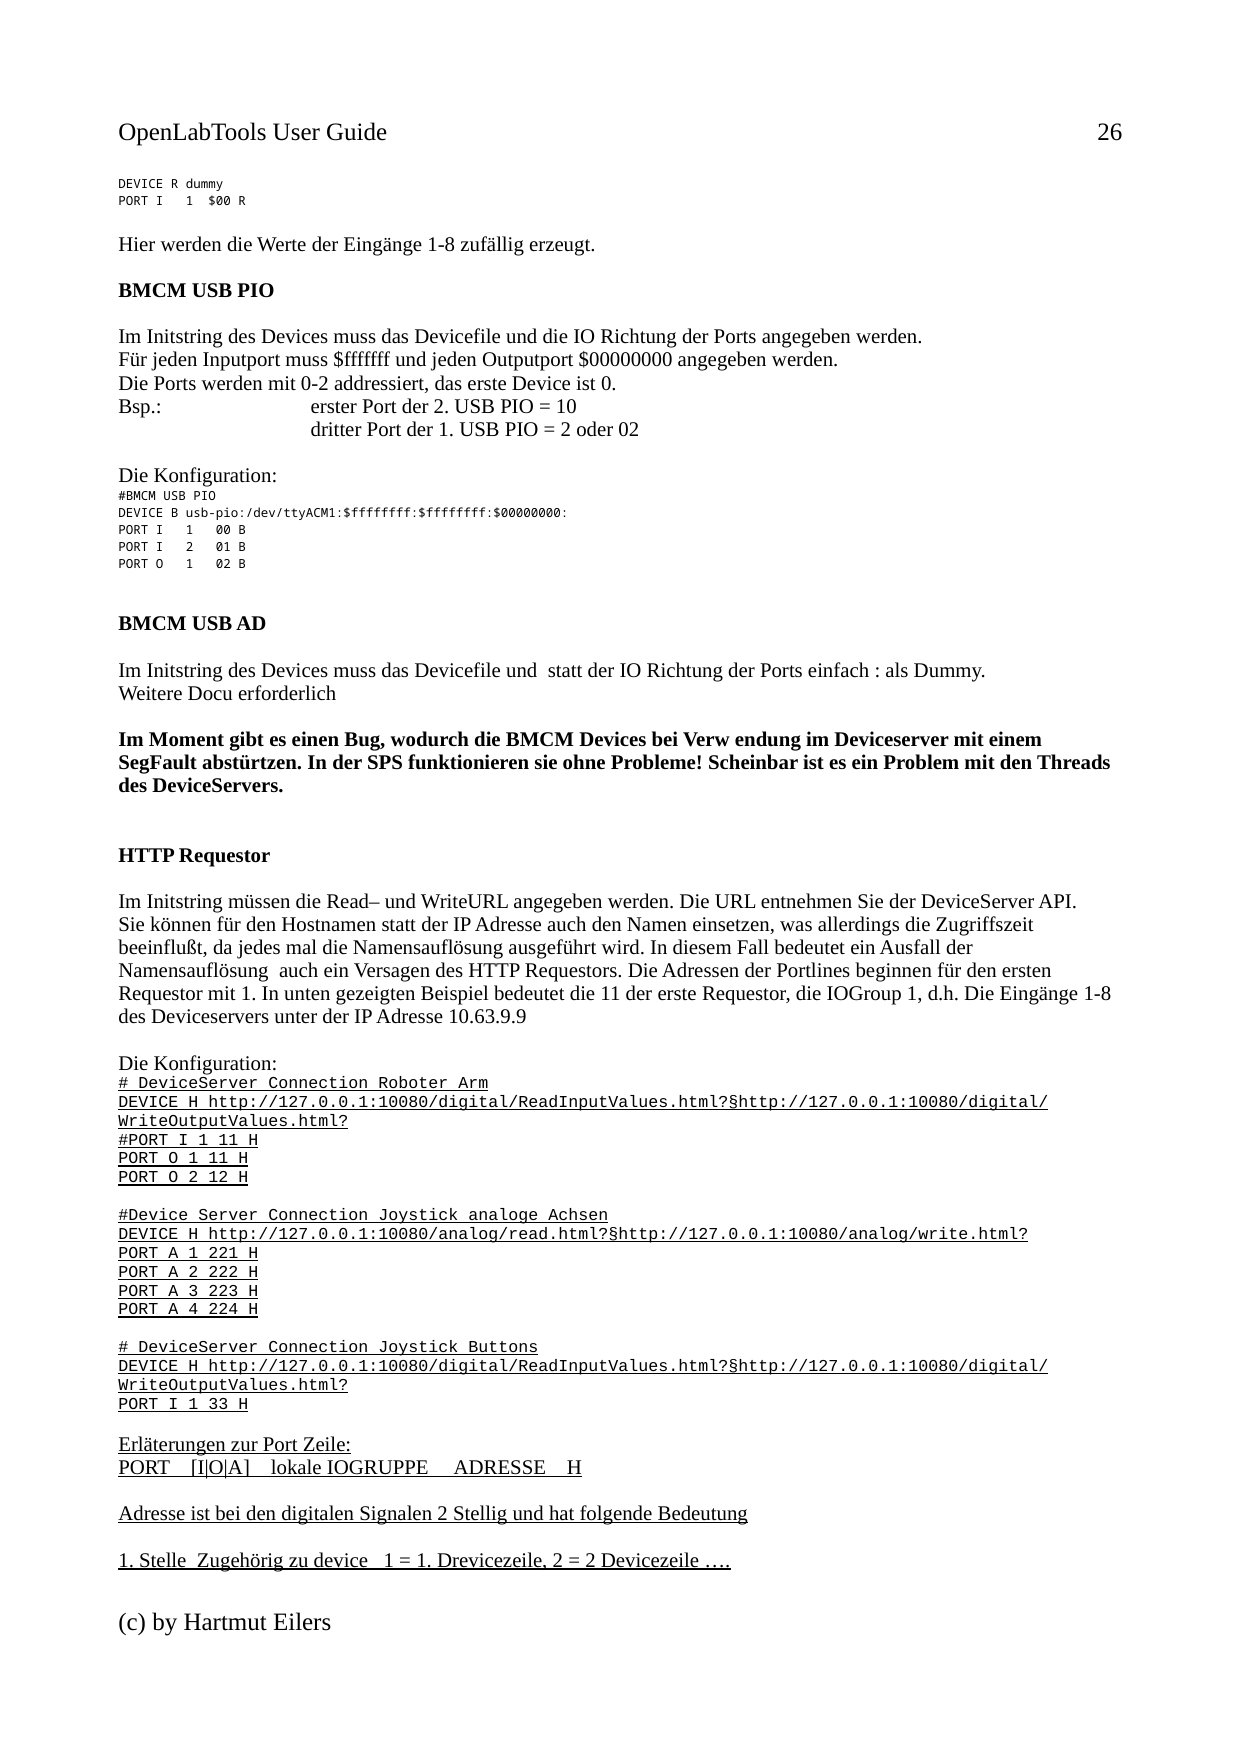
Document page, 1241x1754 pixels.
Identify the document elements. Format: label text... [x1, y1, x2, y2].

text PORT O 2 12 H [118, 1169, 1122, 1188]
text PORT A 3 223 H [118, 1282, 1122, 1301]
text PORT O 1 02 B [118, 555, 1122, 572]
text PORT I 1 33 H [118, 1395, 1122, 1414]
text PORT O 1 11 H [118, 1150, 1122, 1169]
text Adresse ist bei den digitalen Signalen 2 Stellig und hat folgende Bedeutung [118, 1502, 1122, 1525]
text BMCM USB PIO [118, 279, 1122, 302]
text Im Initstring des Devices muss das Devicefile und die IO Richtung der Ports angegeben werden. [118, 325, 1122, 348]
text PORT I 2 01 B [118, 538, 1122, 555]
text 1. Stelle Zugehörig zu device 1 = 1. Drevicezeile, 2 = 2 Devicezeile …. [118, 1548, 1122, 1572]
text DEVICE B usb-pio:/dev/ttyACM1:$ffffffff:$ffffffff:$00000000: [118, 504, 1122, 521]
text Hier werden die Werte der Eingänge 1-8 zufällig erzeugt. [118, 233, 1122, 256]
text DEVICE H http://127.0.0.1:10080/analog/read.html?§http://127.0.0.1:10080/analog/write.html? [118, 1226, 1122, 1244]
text Bsp.: erster Port der 2. USB PIO = 10 [118, 394, 1122, 418]
text Für jeden Inputport muss $fffffff und jeden Outputport $00000000 angegeben werden. [118, 348, 1122, 371]
text Im Moment gibt es einen Bug, wodurch die BMCM Devices bei Verw endung im Deviceserver mit einem SegFault abstürtzen. In der SPS funktionieren sie ohne Probleme! Scheinbar ist es ein Problem mit den Threads des DeviceServers. [118, 728, 1122, 797]
text Die Konfiguration: [118, 464, 1122, 487]
text Im Initstring müssen die Read– und WriteURL angegeben werden. Die URL entnehmen Sie der DeviceServer API. [118, 890, 1122, 913]
text PORT I 1 $00 R [118, 192, 1122, 209]
text #BMCM USB PIO [118, 487, 1122, 504]
text #Device Server Connection Joystick analoge Achsen [118, 1207, 1122, 1226]
text Weitere Docu erforderlich [118, 682, 1122, 705]
text DEVICE H http://127.0.0.1:10080/digital/ReadInputValues.html?§http://127.0.0.1:10080/digital/WriteOutputValues.html? [118, 1357, 1122, 1395]
text Im Initstring des Devices muss das Devicefile und statt der IO Richtung der Ports einfach : als Dummy. [118, 658, 1122, 682]
text PORT A 1 221 H [118, 1244, 1122, 1263]
text #PORT I 1 11 H [118, 1131, 1122, 1150]
text HTTP Requestor [118, 843, 1122, 867]
text Die Konfiguration: [118, 1052, 1122, 1075]
text # DeviceServer Connection Roboter Arm [118, 1075, 1122, 1093]
text Sie können für den Hostnamen statt der IP Adresse auch den Namen einsetzen, was allerdings die Zugriffszeit beeinflußt, da jedes mal die Namensauflösung ausgeführt wird. In diesem Fall bedeutet ein Ausfall der Namensauflösung auch ein Versagen des HTTP Requestors. Die Adressen der Portlines beginnen für den ersten Requestor mit 1. In unten gezeigten Beispiel bedeutet die 11 der erste Requestor, die IOGroup 1, d.h. Die Eingänge 1-8 des Deviceservers unter der IP Adresse 10.63.9.9 [118, 913, 1122, 1028]
text PORT A 2 222 H [118, 1263, 1122, 1282]
text DEVICE R dummy [118, 175, 1122, 192]
text PORT [I|O|A] lokale IOGRUPPE ADRESSE H [118, 1456, 1122, 1479]
text PORT A 4 224 H [118, 1301, 1122, 1320]
text DEVICE H http://127.0.0.1:10080/digital/ReadInputValues.html?§http://127.0.0.1:10080/digital/WriteOutputValues.html? [118, 1093, 1122, 1131]
text PORT I 1 00 B [118, 521, 1122, 538]
text BMCM USB AD [118, 612, 1122, 635]
text # DeviceServer Connection Joystick Buttons [118, 1339, 1122, 1357]
text Erläterungen zur Port Zeile: [118, 1433, 1122, 1456]
text dritter Port der 1. USB PIO = 2 oder 02 [118, 418, 1122, 441]
text Die Ports werden mit 0-2 addressiert, das erste Device ist 0. [118, 371, 1122, 394]
